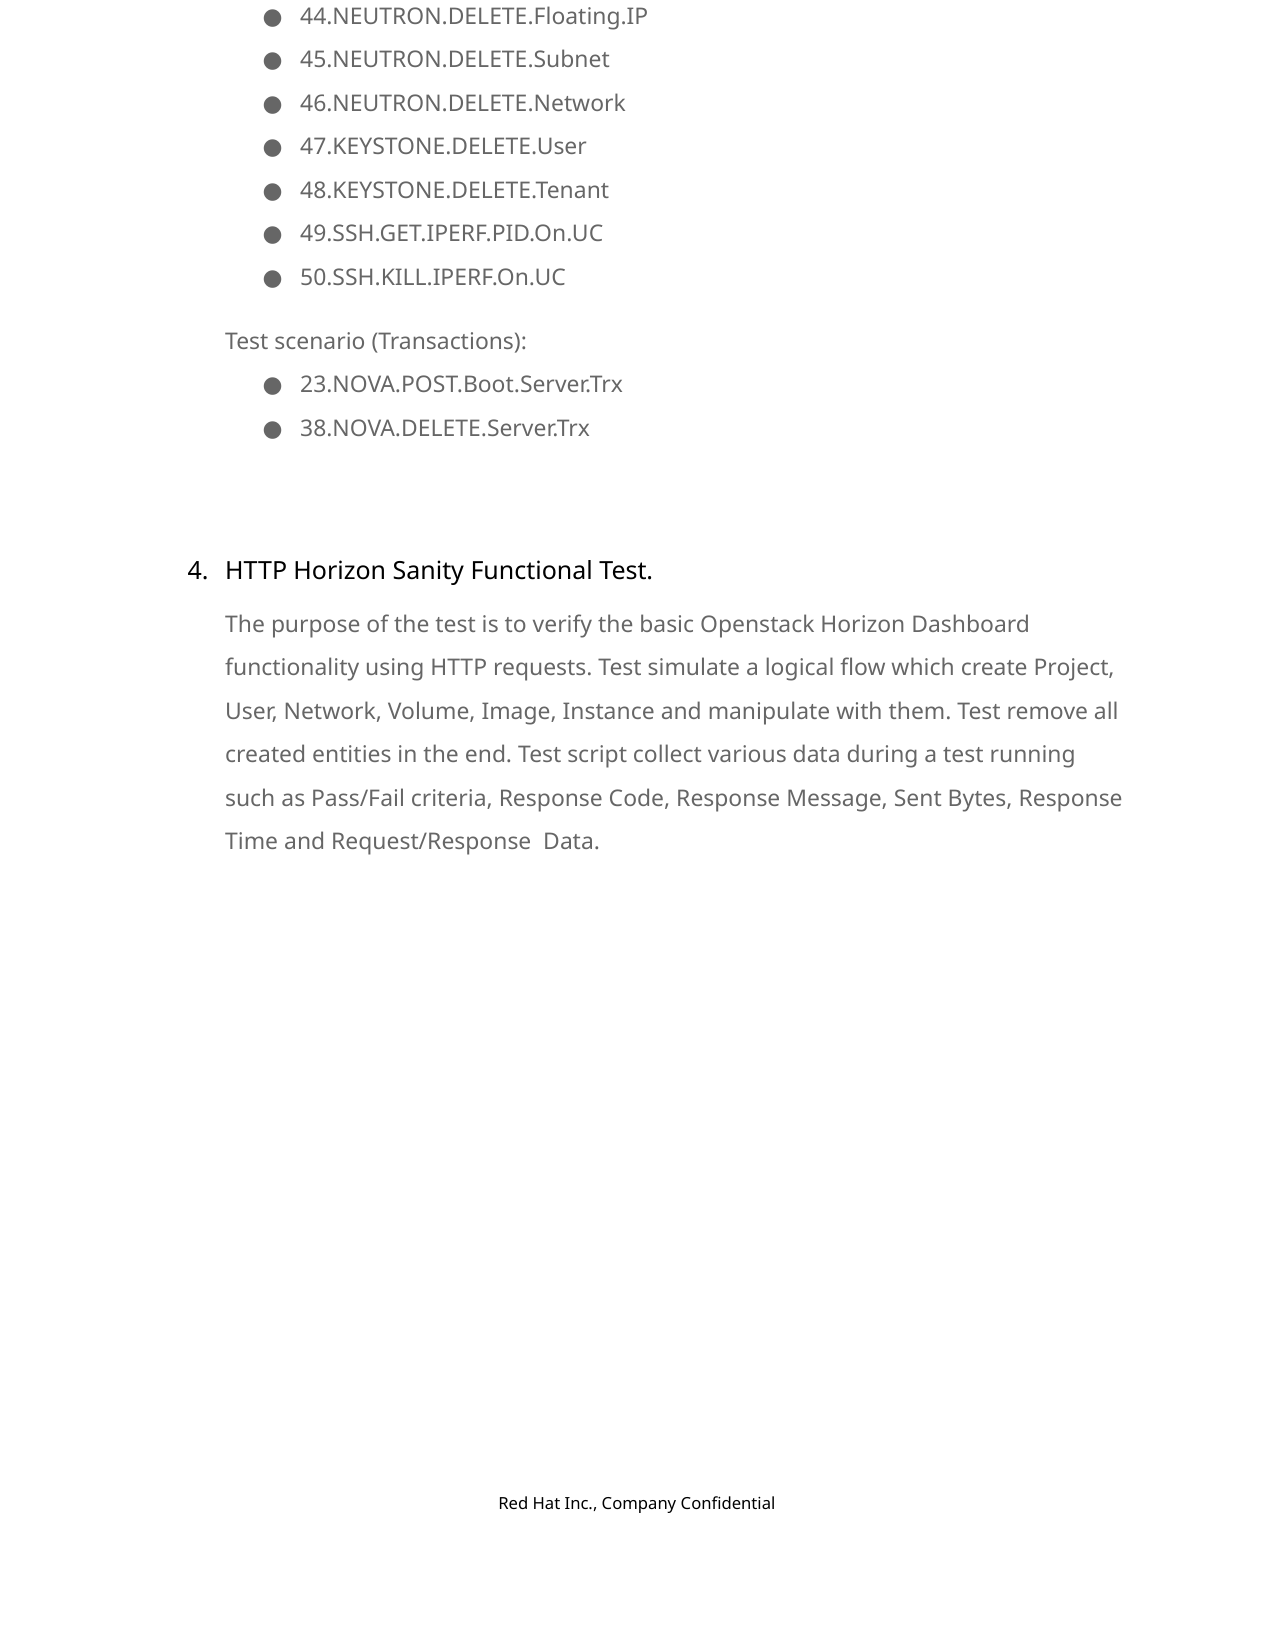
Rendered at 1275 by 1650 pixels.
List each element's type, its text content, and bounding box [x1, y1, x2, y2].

subtitle HTTP Horizon Sanity Functional Test. [187, 553, 1125, 587]
list 48.KEYSTONE.DELETE.Tenant [262, 174, 1125, 205]
list 49.SSH.GET.IPERF.PID.On.UC [262, 217, 1125, 248]
list 47.KEYSTONE.DELETE.User [262, 130, 1125, 162]
list 23.NOVA.POST.Boot.Server.Trx [262, 368, 1125, 399]
text Test scenario (Transactions): [150, 325, 1125, 356]
list 50.SSH.KILL.IPERF.On.UC [262, 261, 1125, 292]
list 44.NEUTRON.DELETE.Floating.IP [262, 0, 1125, 31]
list 46.NEUTRON.DELETE.Network [262, 87, 1125, 118]
text The purpose of the test is to verify the basic Openstack Horizon Dashboard functionality using HTTP requests. Test simulate a logical flow which create Project, User, Network, Volume, Image, Instance and manipulate with them. Test remove all created entities in the end. Test script collect various data during a test running such as Pass/Fail criteria, Response Code, Response Message, Sent Bytes, Response Time and Request/Response Data. [225, 608, 1125, 856]
list 38.NOVA.DELETE.Server.Trx [262, 412, 1125, 443]
list 45.NEUTRON.DELETE.Subnet [262, 43, 1125, 75]
